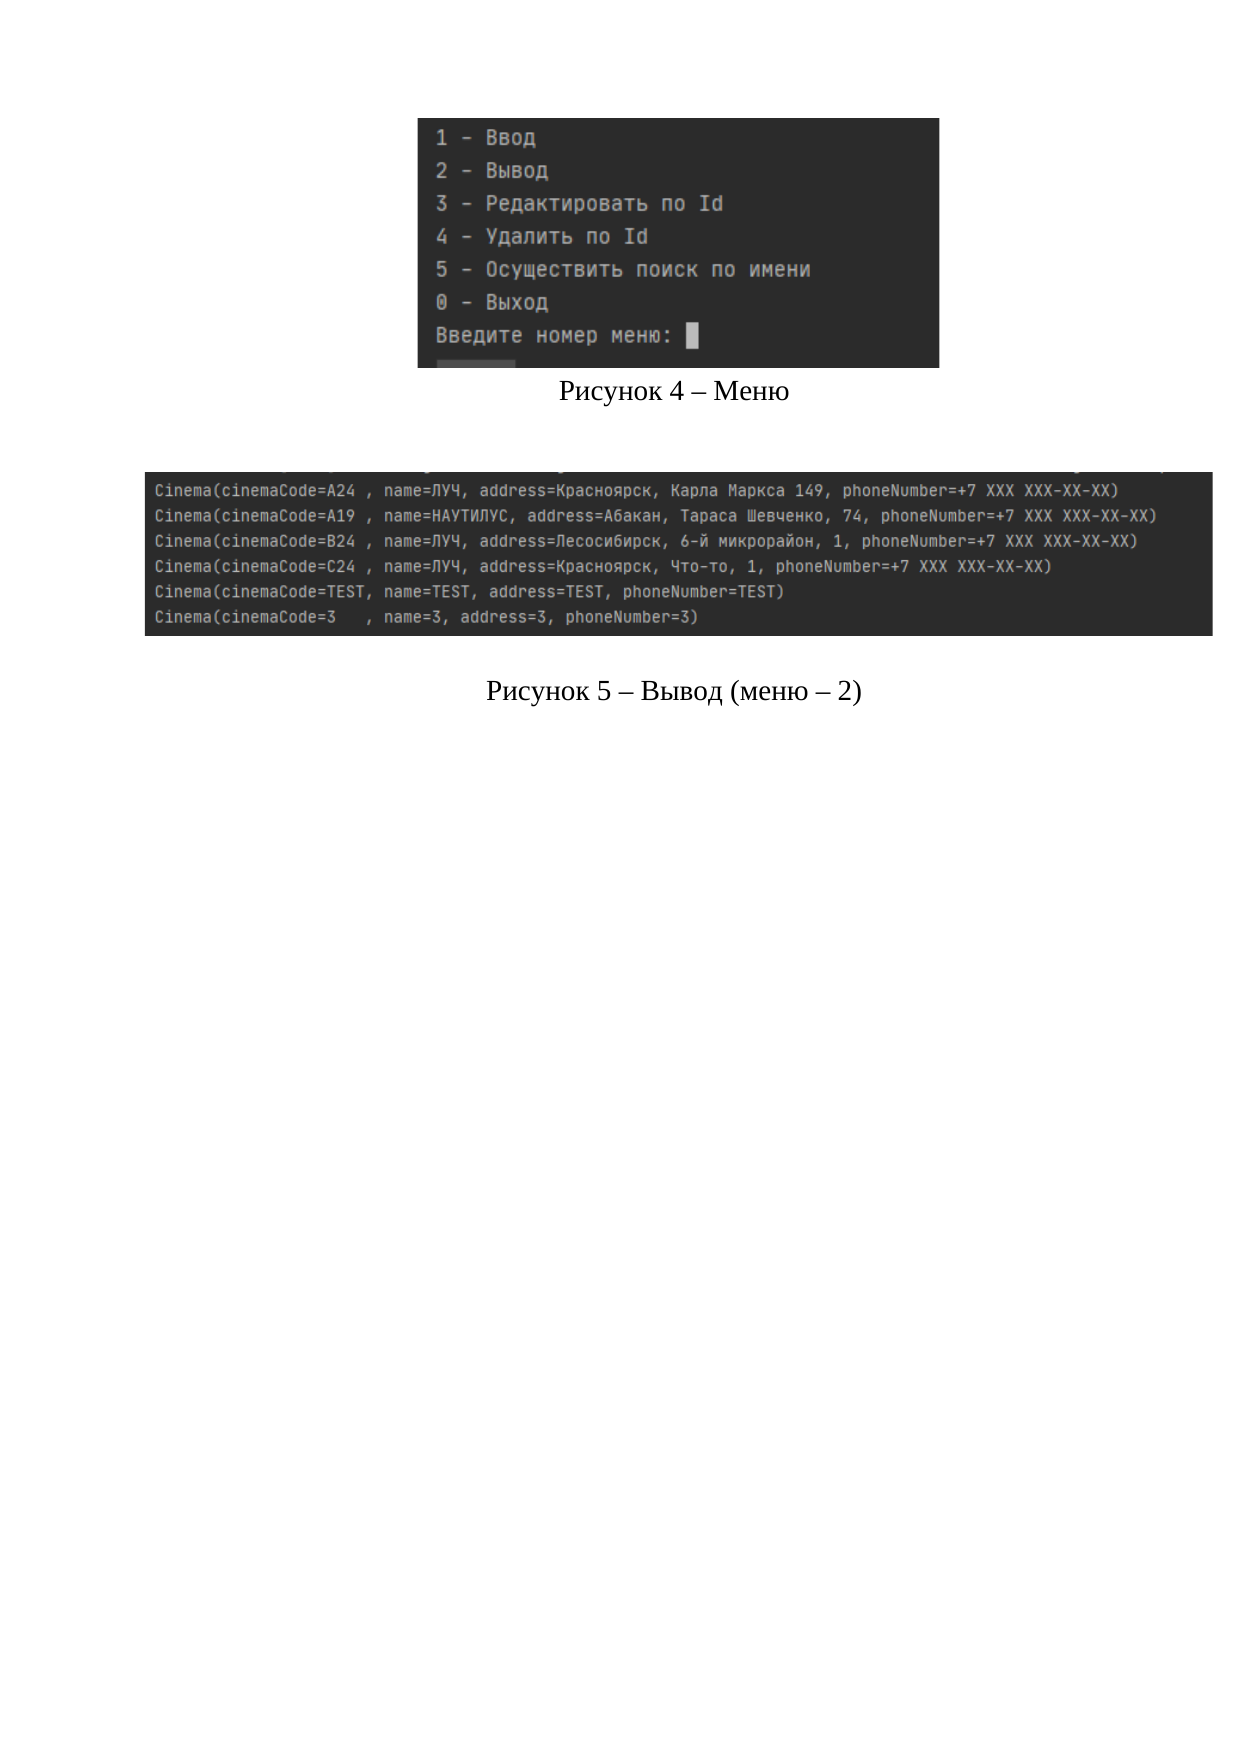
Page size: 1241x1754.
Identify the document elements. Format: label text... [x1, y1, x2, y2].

list Рисунок 5 – Вывод (меню – 2) [168, 673, 1180, 707]
picture [417, 118, 940, 368]
picture [144, 472, 1213, 636]
list Рисунок 4 – Меню [168, 118, 1180, 407]
